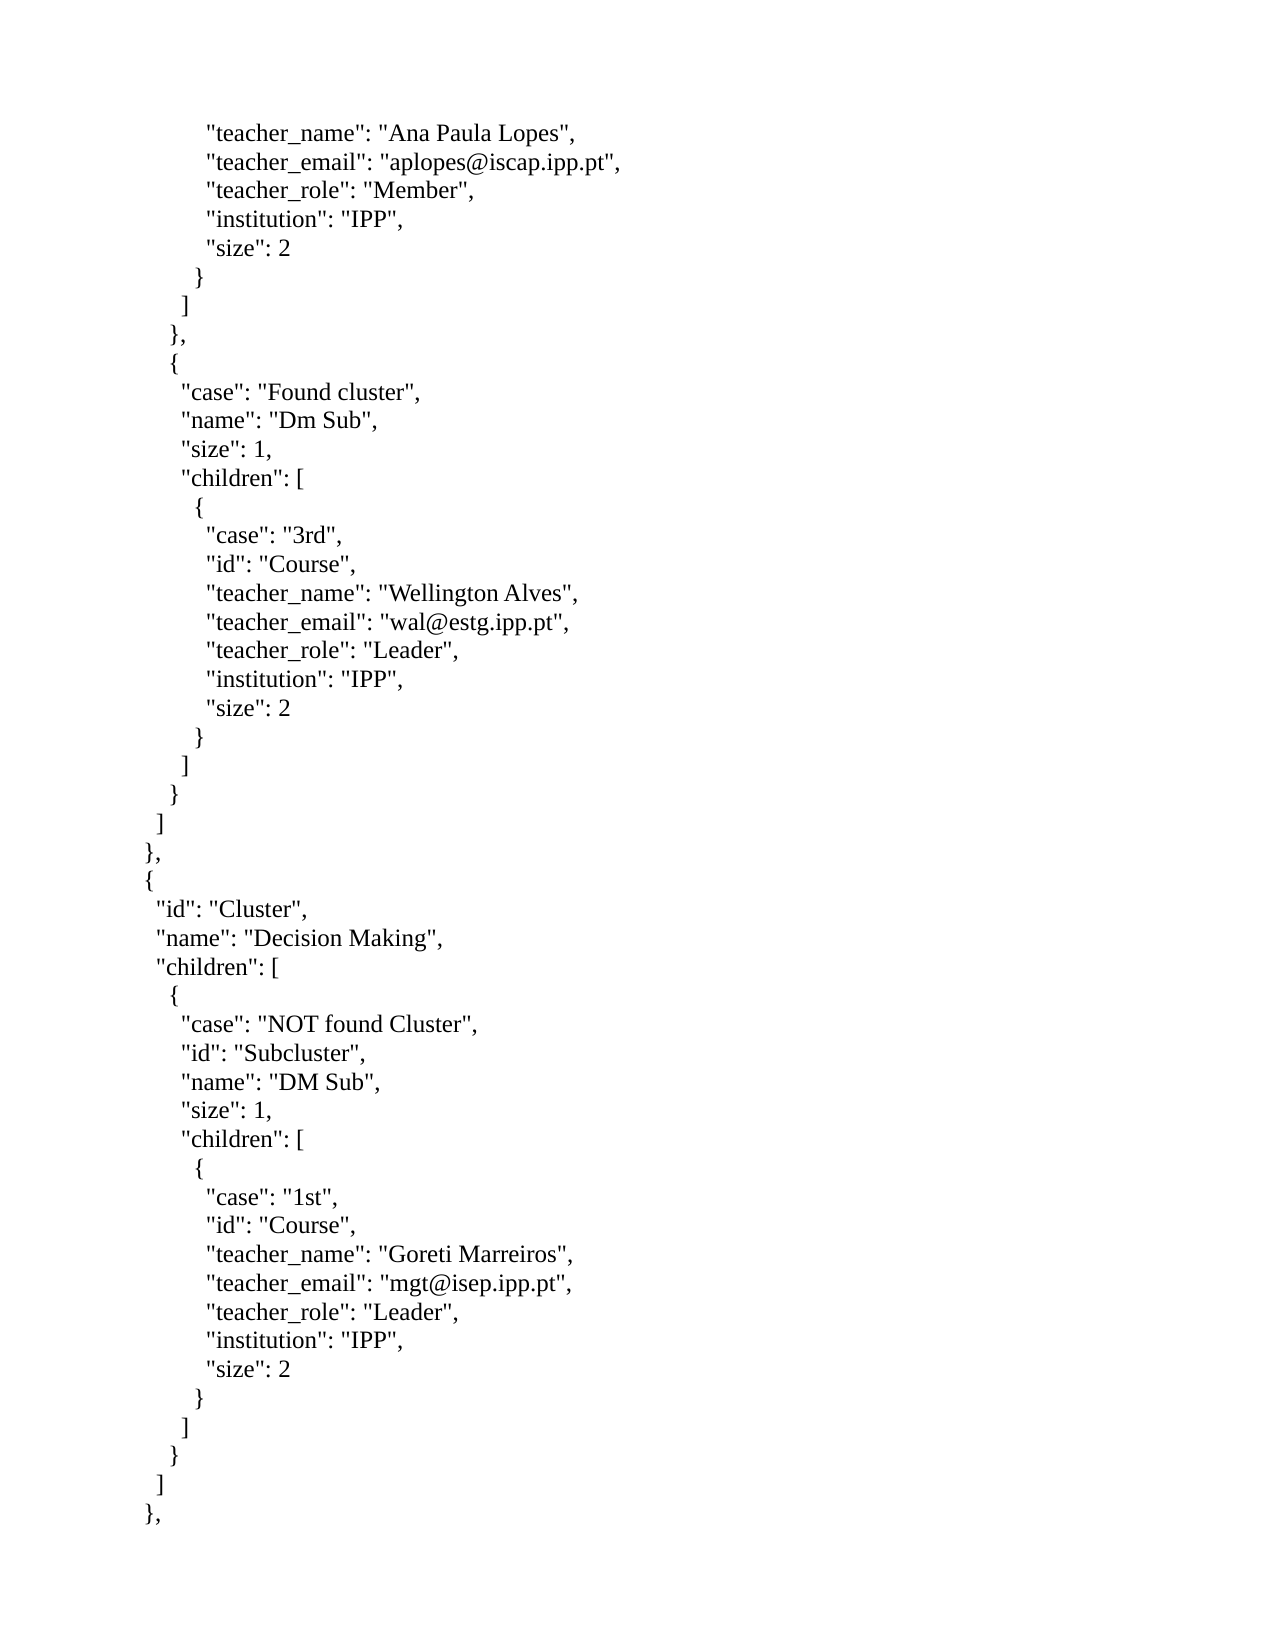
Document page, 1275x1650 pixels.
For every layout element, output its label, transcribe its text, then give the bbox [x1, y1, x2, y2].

text "name": "Dm Sub", [118, 406, 1157, 434]
text { [118, 492, 1157, 521]
text } [118, 262, 1157, 291]
text } [118, 779, 1157, 808]
text "institution": "IPP", [118, 204, 1157, 233]
text }, [118, 1498, 1157, 1527]
text "case": "1st", [118, 1182, 1157, 1211]
text "case": "NOT found Cluster", [118, 1009, 1157, 1038]
text "teacher_email": "wal@estg.ipp.pt", [118, 607, 1157, 636]
text } [118, 1383, 1157, 1412]
text { [118, 866, 1157, 894]
text "size": 2 [118, 1354, 1157, 1383]
text "size": 1, [118, 1096, 1157, 1124]
text "size": 2 [118, 693, 1157, 722]
text }, [118, 319, 1157, 348]
text { [118, 1153, 1157, 1182]
text "id": "Subcluster", [118, 1038, 1157, 1067]
text "size": 1, [118, 434, 1157, 463]
text } [118, 1441, 1157, 1469]
text ] [118, 1412, 1157, 1441]
text "children": [ [118, 952, 1157, 981]
text "teacher_email": "aplopes@iscap.ipp.pt", [118, 147, 1157, 176]
text "children": [ [118, 463, 1157, 492]
text }, [118, 837, 1157, 866]
text "name": "Decision Making", [118, 923, 1157, 952]
text "children": [ [118, 1124, 1157, 1153]
text "teacher_role": "Leader", [118, 636, 1157, 664]
text "teacher_role": "Member", [118, 176, 1157, 204]
text "institution": "IPP", [118, 664, 1157, 693]
text ] [118, 291, 1157, 319]
text "institution": "IPP", [118, 1326, 1157, 1354]
text "case": "3rd", [118, 521, 1157, 549]
text { [118, 348, 1157, 377]
text "teacher_name": "Wellington Alves", [118, 578, 1157, 607]
text ] [118, 751, 1157, 779]
text "id": "Course", [118, 1211, 1157, 1239]
text "size": 2 [118, 233, 1157, 262]
text "id": "Course", [118, 549, 1157, 578]
text "teacher_name": "Ana Paula Lopes", [118, 118, 1157, 147]
text ] [118, 1469, 1157, 1498]
text "case": "Found cluster", [118, 377, 1157, 406]
text "teacher_role": "Leader", [118, 1297, 1157, 1326]
text "id": "Cluster", [118, 894, 1157, 923]
text "name": "DM Sub", [118, 1067, 1157, 1096]
text { [118, 981, 1157, 1009]
text "teacher_name": "Goreti Marreiros", [118, 1239, 1157, 1268]
text } [118, 722, 1157, 751]
text ] [118, 808, 1157, 837]
text "teacher_email": "mgt@isep.ipp.pt", [118, 1268, 1157, 1297]
